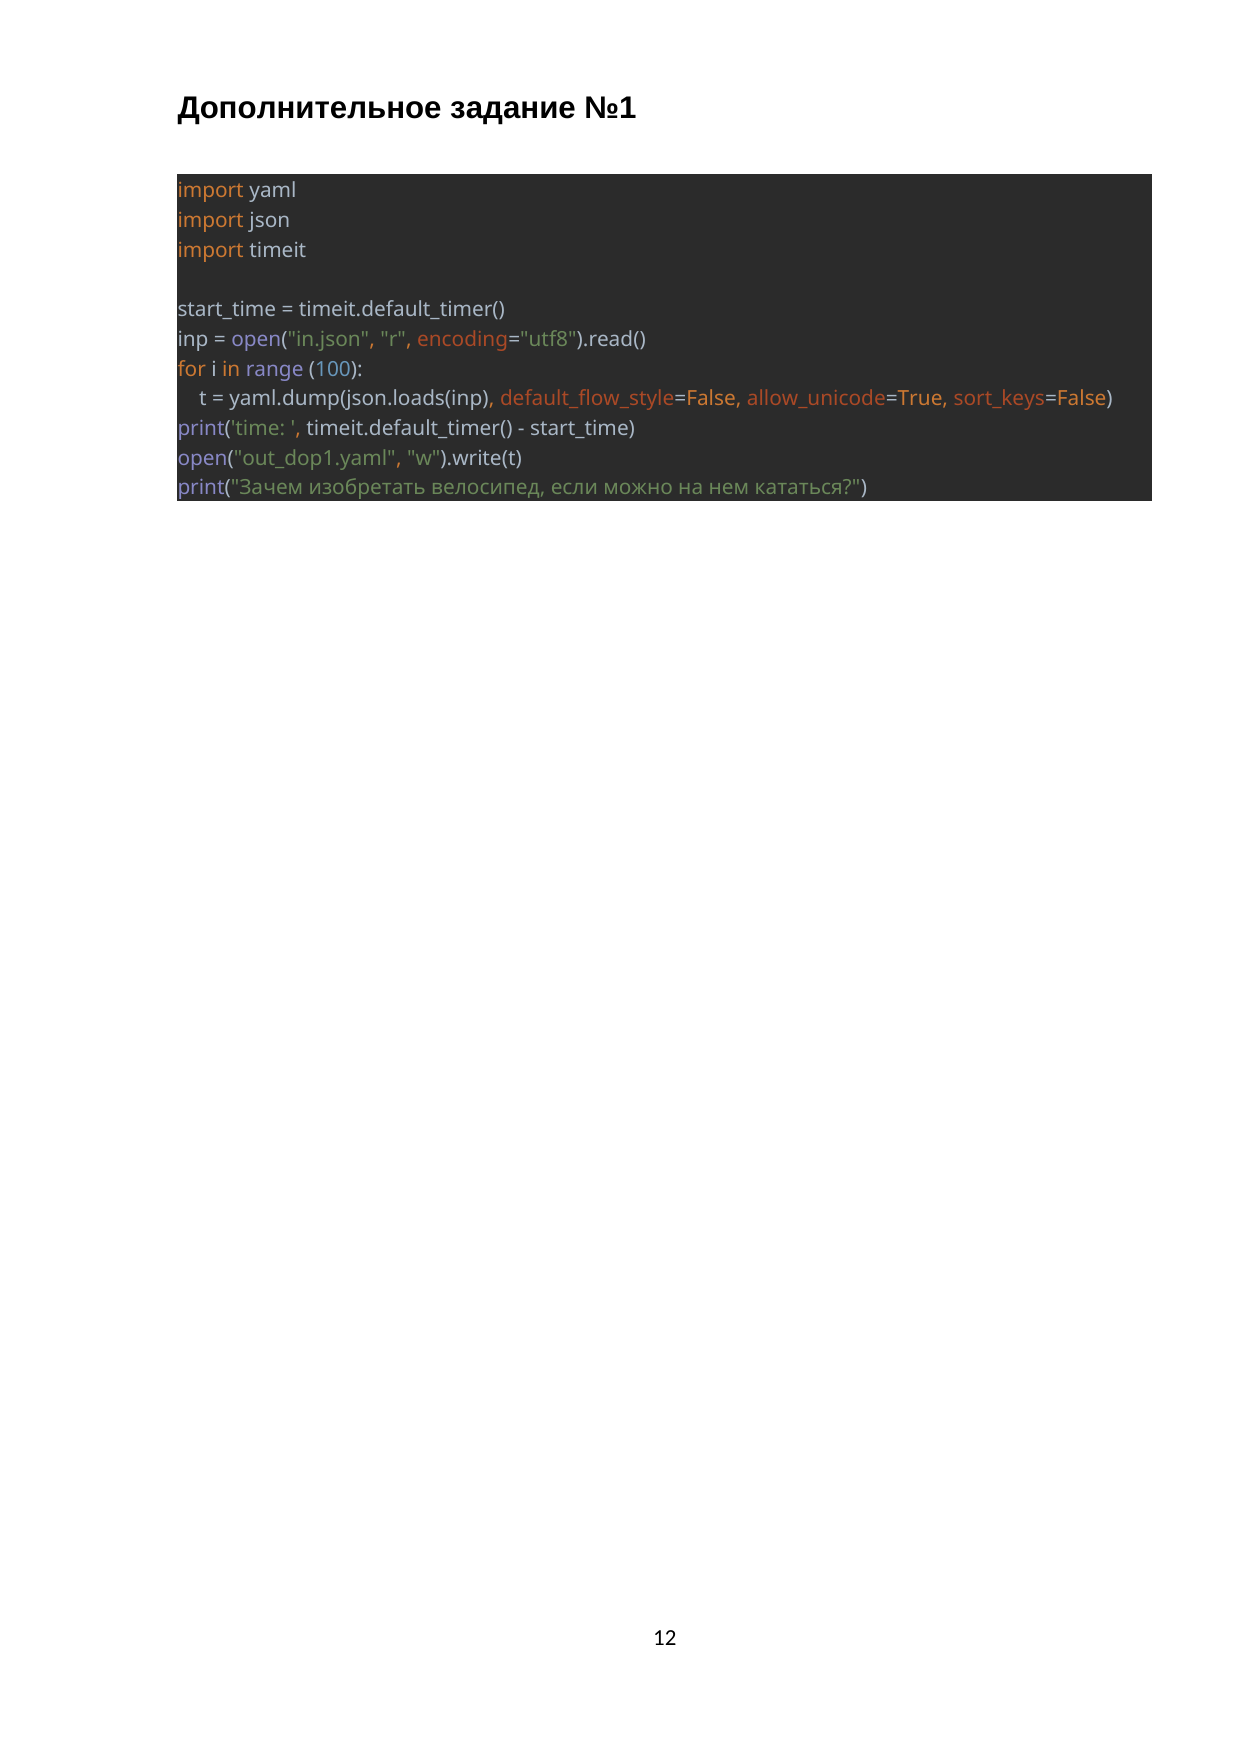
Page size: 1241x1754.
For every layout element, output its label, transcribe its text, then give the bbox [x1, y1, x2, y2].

text import yaml import json import timeit start_time = timeit.default_timer() inp = open("in.json", "r", encoding="utf8").read() for i in range (100): t = yaml.dump(json.loads(inp), default_flow_style=False, allow_unicode=True, sort_keys=False) print('time: ', timeit.default_timer() - start_time) open("out_dop1.yaml", "w").write(t) print("Зачем изобретать велосипед, если можно на нем кататься?") [177, 174, 1152, 501]
subtitle Дополнительное задание №1 [177, 89, 1152, 126]
